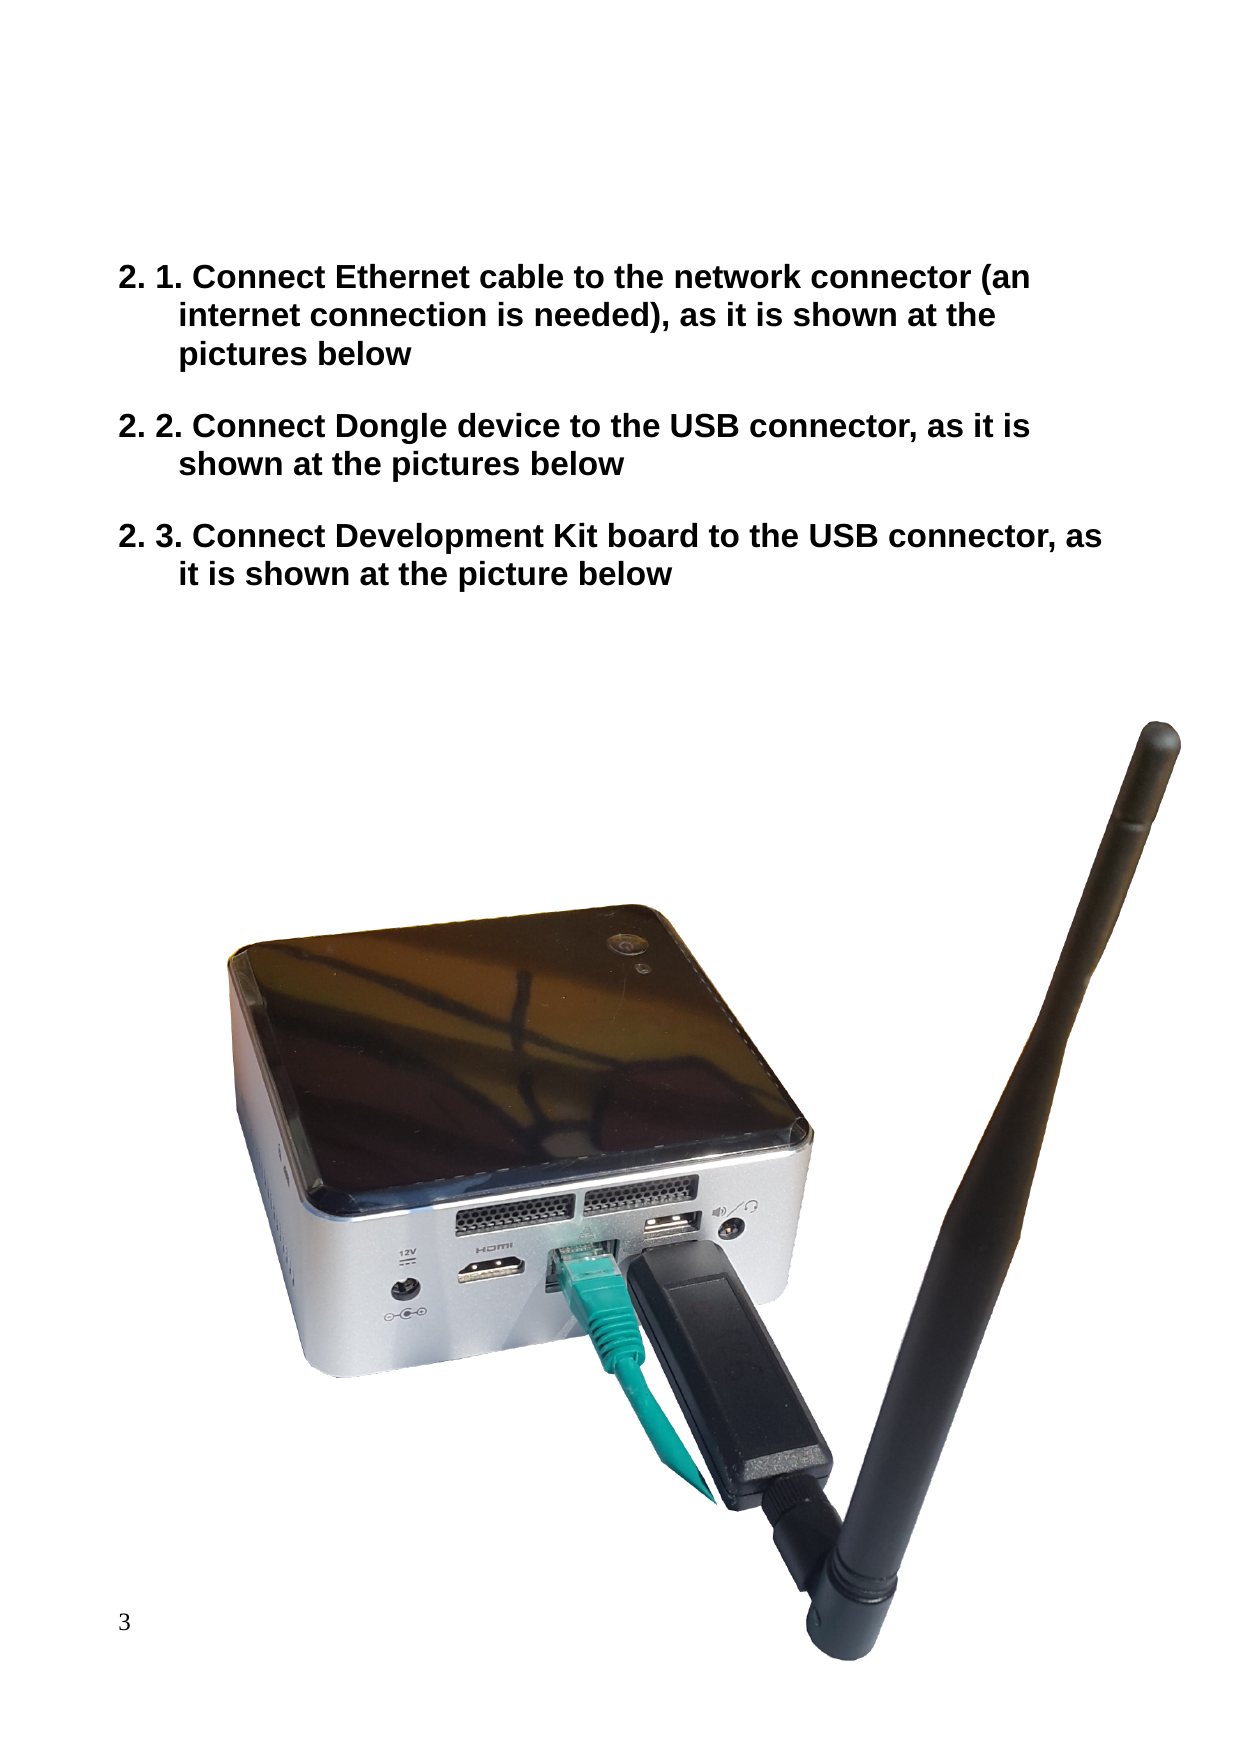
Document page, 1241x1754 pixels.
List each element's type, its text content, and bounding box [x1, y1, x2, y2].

picture [118, 629, 1241, 1754]
subtitle 2. 3. Connect Development Kit board to the USB connector, as it is shown at the picture below [118, 516, 1122, 593]
subtitle 2. 1. Connect Ethernet cable to the network connector (an internet connection is needed), as it is shown at the pictures below [118, 257, 1122, 372]
subtitle 2. 2. Connect Dongle device to the USB connector, as it is shown at the pictures below [118, 406, 1122, 482]
